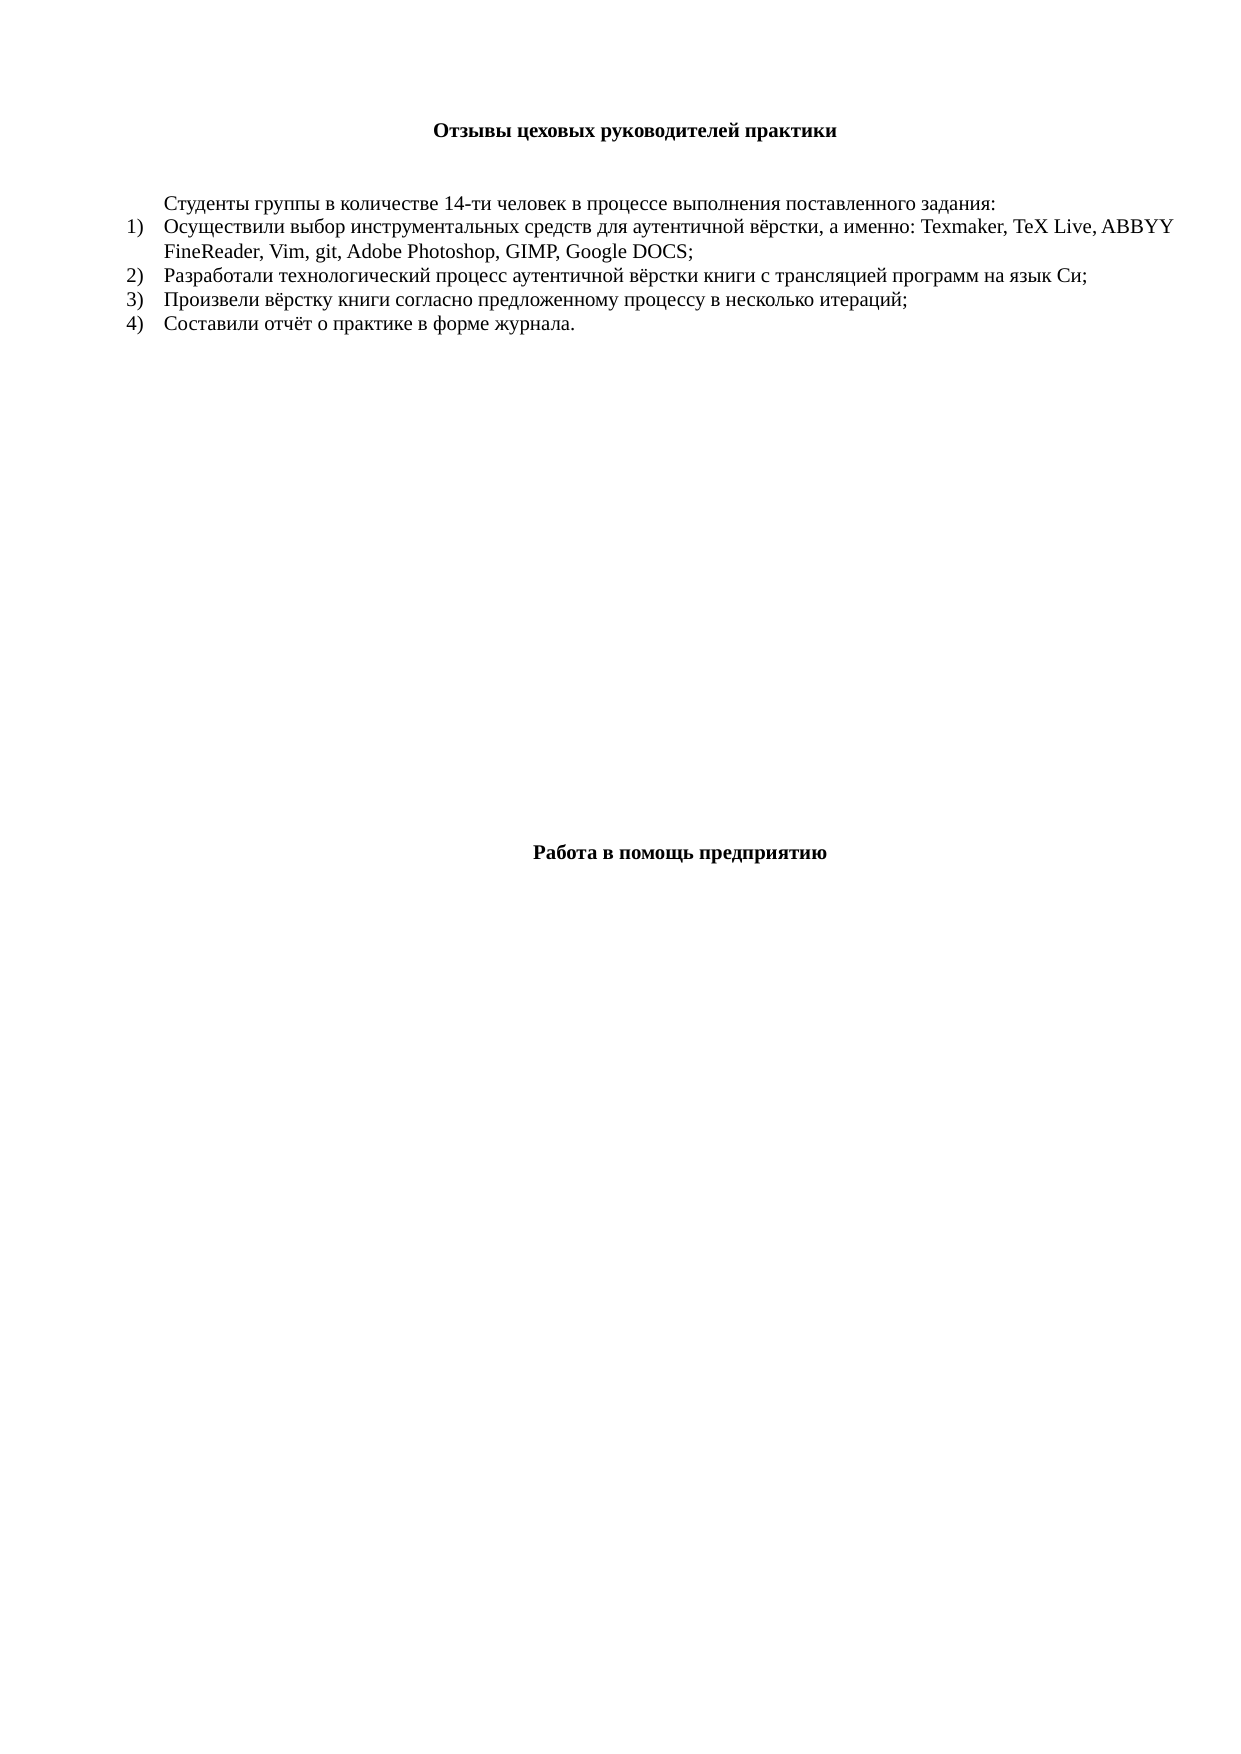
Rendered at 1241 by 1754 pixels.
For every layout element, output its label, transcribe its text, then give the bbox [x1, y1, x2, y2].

text Отзывы цеховых руководителей практики [89, 118, 1181, 142]
list Работа в помощь предприятию [89, 840, 1181, 864]
list Осуществили выбор инструментальных средств для аутентичной вёрстки, а именно: Texmaker, TeX Live, ABBYY FineReader, Vim, git, Adobe Photoshop, GIMP, Google DOCS; [126, 214, 1181, 263]
text Студенты группы в количестве 14-ти человек в процессе выполнения поставленного задания: [89, 190, 1181, 214]
list Составили отчёт о практике в форме журнала. [126, 311, 1181, 335]
list Произвели вёрстку книги согласно предложенному процессу в несколько итераций; [126, 287, 1181, 311]
list Разработали технологический процесс аутентичной вёрстки книги с трансляцией программ на язык Си; [126, 263, 1181, 287]
